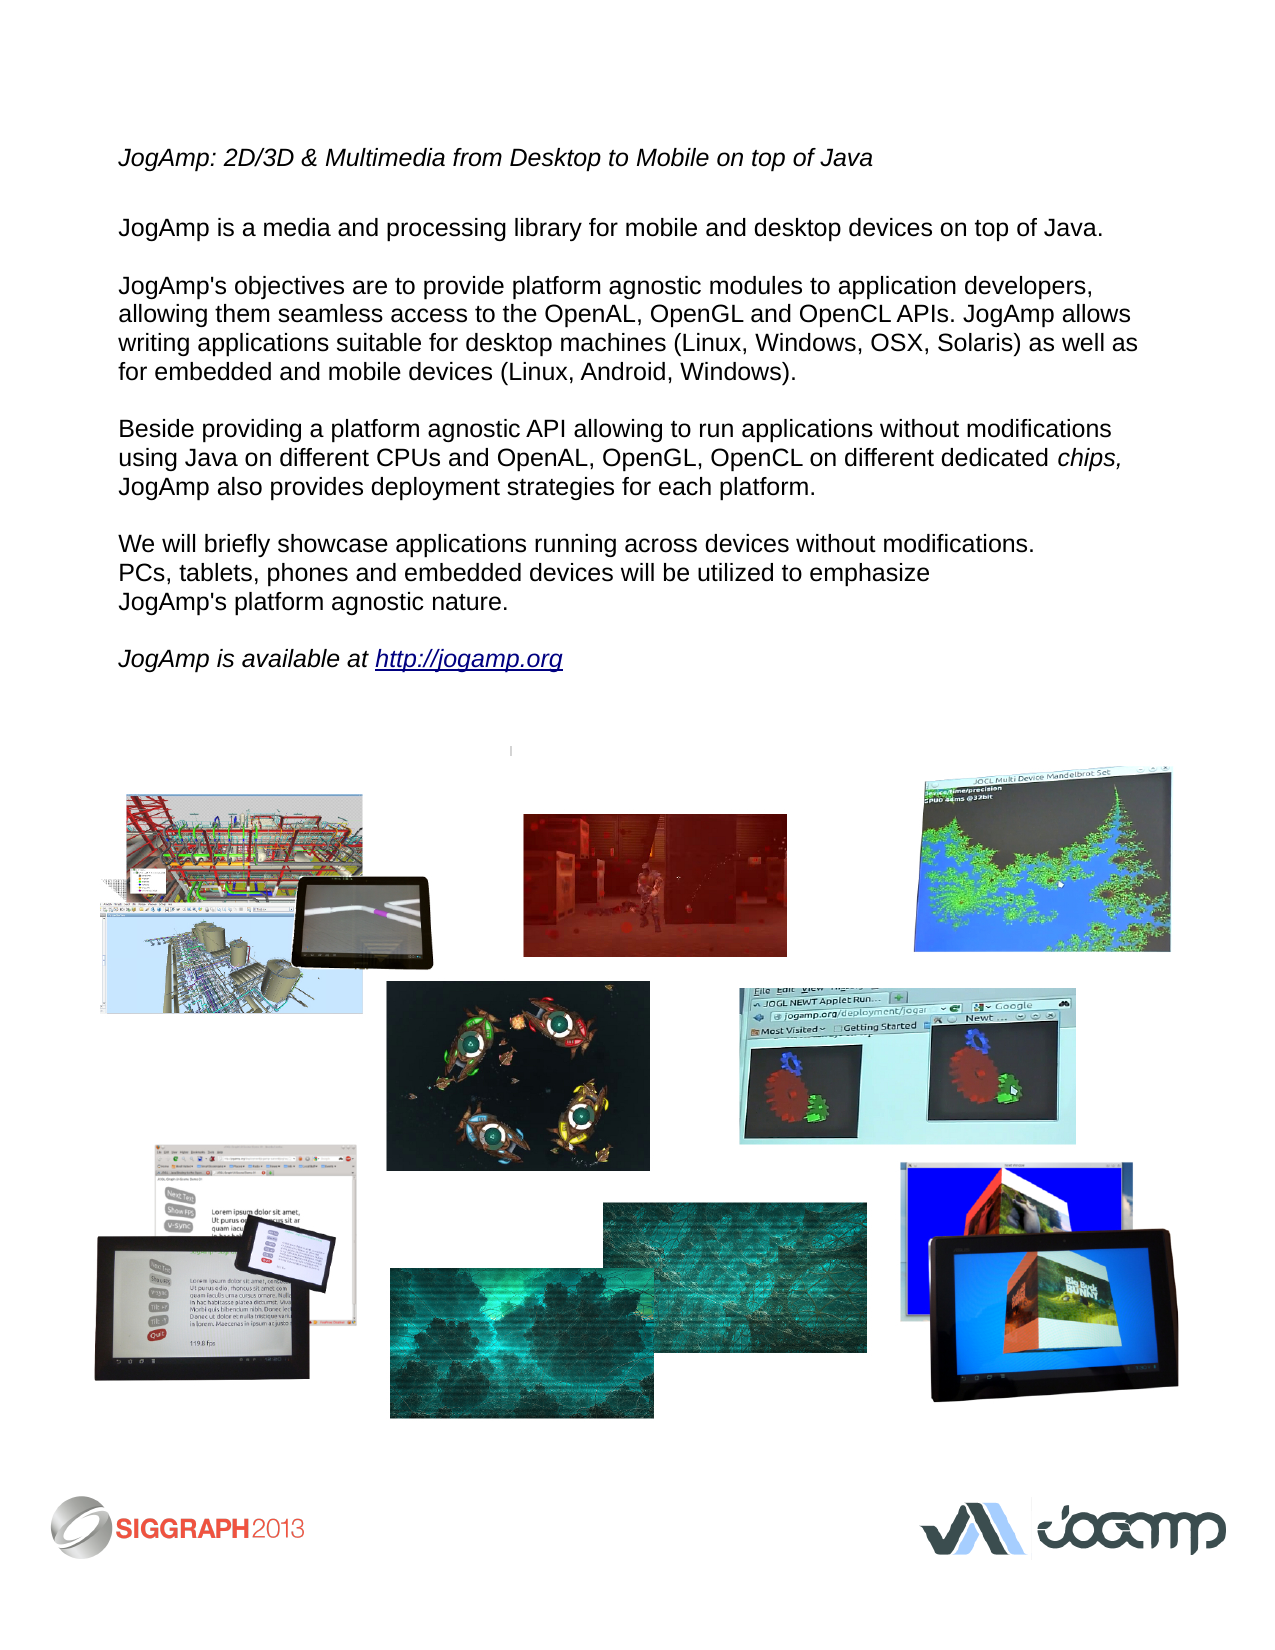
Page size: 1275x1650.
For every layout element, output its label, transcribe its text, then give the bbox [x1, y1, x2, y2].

text JogAmp's platform agnostic nature. [118, 587, 1157, 616]
text PCs, tablets, phones and embedded devices will be utilized to emphasize [118, 558, 1157, 587]
text JogAmp also provides deployment strategies for each platform. [118, 472, 1157, 501]
picture [48, 1495, 307, 1560]
text JogAmp is a media and processing library for mobile and desktop devices on top of Java. [118, 213, 1157, 242]
text JogAmp is available at http://jogamp.org [118, 644, 1157, 673]
text Beside providing a platform agnostic API allowing to run applications without modifications [118, 414, 1157, 443]
picture [918, 1497, 1226, 1560]
text using Java on different CPUs and OpenAL, OpenGL, OpenCL on different dedicated chips, [118, 443, 1157, 472]
text We will briefly showcase applications running across devices without modifications. [118, 529, 1157, 558]
subtitle JogAmp: 2D/3D & Multimedia from Desktop to Mobile on top of Java [118, 143, 1157, 172]
text JogAmp's objectives are to provide platform agnostic modules to application developers, allowing them seamless access to the OpenAL, OpenGL and OpenCL APIs. JogAmp allows writing applications suitable for desktop machines (Linux, Windows, OSX, Solaris) as well as for embedded and mobile devices (Linux, Android, Windows). [118, 271, 1157, 386]
picture [81, 746, 1179, 1427]
